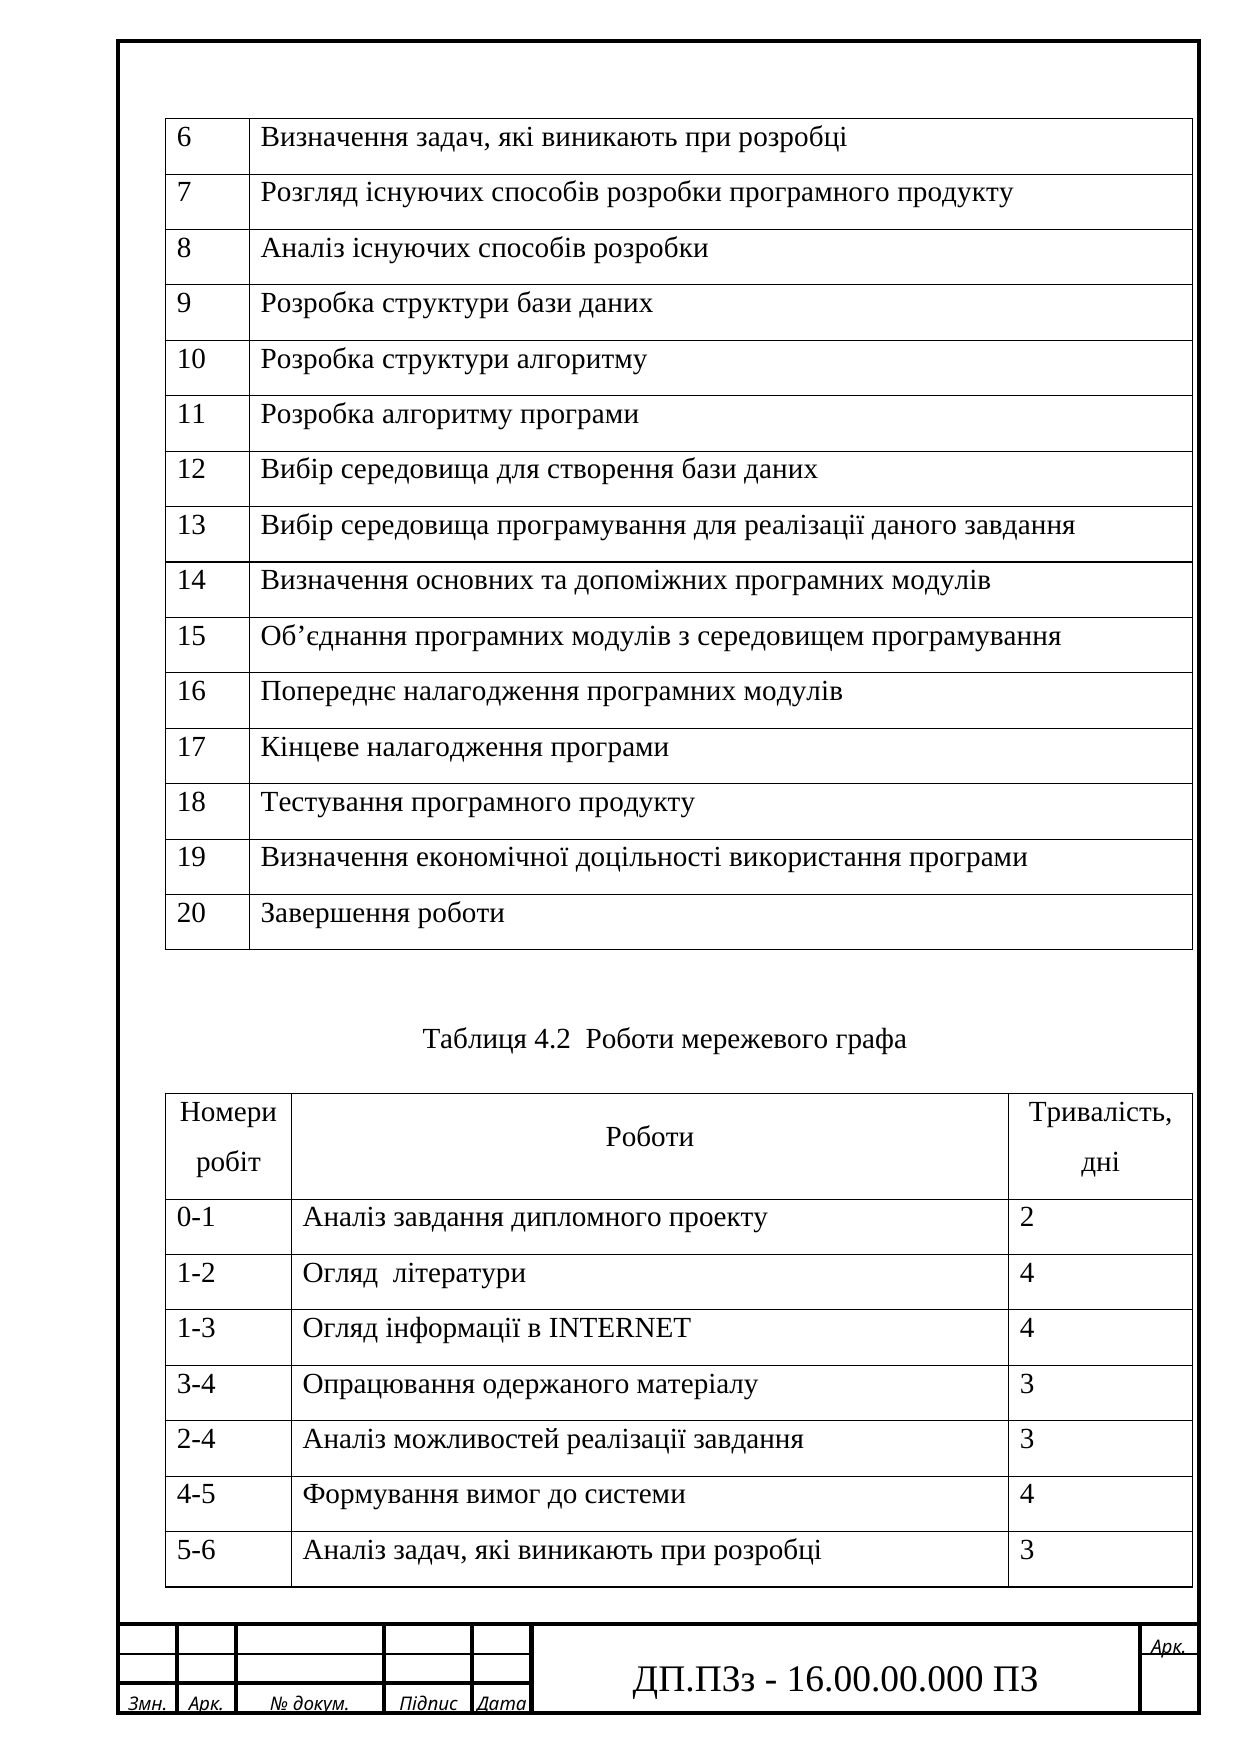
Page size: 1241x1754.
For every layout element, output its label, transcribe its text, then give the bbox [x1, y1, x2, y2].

table_cell Розробка алгоритму програми [250, 396, 1192, 451]
table_cell 4-5 [166, 1477, 291, 1531]
table_cell 3-4 [166, 1366, 291, 1420]
table_cell Аналіз завдання дипломного проекту [292, 1200, 1008, 1254]
table_cell 17 [166, 729, 249, 783]
table_cell Об’єднання програмних модулів з середовищем програмування [250, 618, 1192, 672]
table_cell Розробка структури бази даних [250, 285, 1192, 340]
table_cell Опрацювання одержаного матеріалу [292, 1366, 1008, 1420]
table_cell 19 [166, 840, 249, 894]
table_cell 4 [1009, 1255, 1192, 1309]
table_cell 5-6 [166, 1532, 291, 1586]
table_cell Огляд літератури [292, 1255, 1008, 1309]
table_cell 15 [166, 618, 249, 672]
table_cell Огляд інформації в INTERNET [292, 1310, 1008, 1365]
table_cell Аналіз задач, які виникають при розробці [292, 1532, 1008, 1586]
table_cell 6 [166, 119, 249, 173]
text Таблиця 4.2 ­ Роботи мережевого графа [177, 1022, 1152, 1055]
table_cell Вибір середовища програмування для реалізації даного завдання [250, 507, 1192, 561]
table_cell Завершення роботи [250, 895, 1192, 949]
table_cell Вибір середовища для створення бази даних [250, 452, 1192, 506]
table_cell Розробка структури алгоритму [250, 341, 1192, 395]
table_cell 1-2 [166, 1255, 291, 1309]
table_cell 10 [166, 341, 249, 395]
table_cell 8 [166, 230, 249, 284]
table_cell Визначення основних та допоміжних програмних модулів [250, 563, 1192, 617]
table_header Роботи [292, 1094, 1008, 1198]
table_cell 7 [166, 175, 249, 229]
table_cell 3 [1009, 1532, 1192, 1586]
table_cell 0-1 [166, 1200, 291, 1254]
table_cell 9 [166, 285, 249, 340]
table_header Тривалість, дні [1009, 1094, 1192, 1198]
table_cell Аналіз можливостей реалізації завдання [292, 1421, 1008, 1476]
table_cell 3 [1009, 1421, 1192, 1476]
table_cell 4 [1009, 1477, 1192, 1531]
table_cell Тестування програмного продукту [250, 784, 1192, 838]
table_cell 14 [166, 563, 249, 617]
table_cell Визначення економічної доцільності використання програми [250, 840, 1192, 894]
table_cell 3 [1009, 1366, 1192, 1420]
table_cell Кінцеве налагодження програми [250, 729, 1192, 783]
table_cell 2 [1009, 1200, 1192, 1254]
table_cell Розгляд існуючих способів розробки програмного продукту [250, 175, 1192, 229]
table_cell 16 [166, 673, 249, 728]
table_cell Формування вимог до системи [292, 1477, 1008, 1531]
table_cell 4 [1009, 1310, 1192, 1365]
table_cell 13 [166, 507, 249, 561]
table_cell Аналіз існуючих способів розробки [250, 230, 1192, 284]
table_cell 20 [166, 895, 249, 949]
table_cell 11 [166, 396, 249, 451]
table_header Номери робіт [166, 1094, 291, 1198]
table_cell Попереднє налагодження програмних модулів [250, 673, 1192, 728]
table_cell 2-4 [166, 1421, 291, 1476]
table_cell 18 [166, 784, 249, 838]
table_cell 1-3 [166, 1310, 291, 1365]
table_cell 12 [166, 452, 249, 506]
table_cell Визначення задач, які виникають при розробці [250, 119, 1192, 173]
